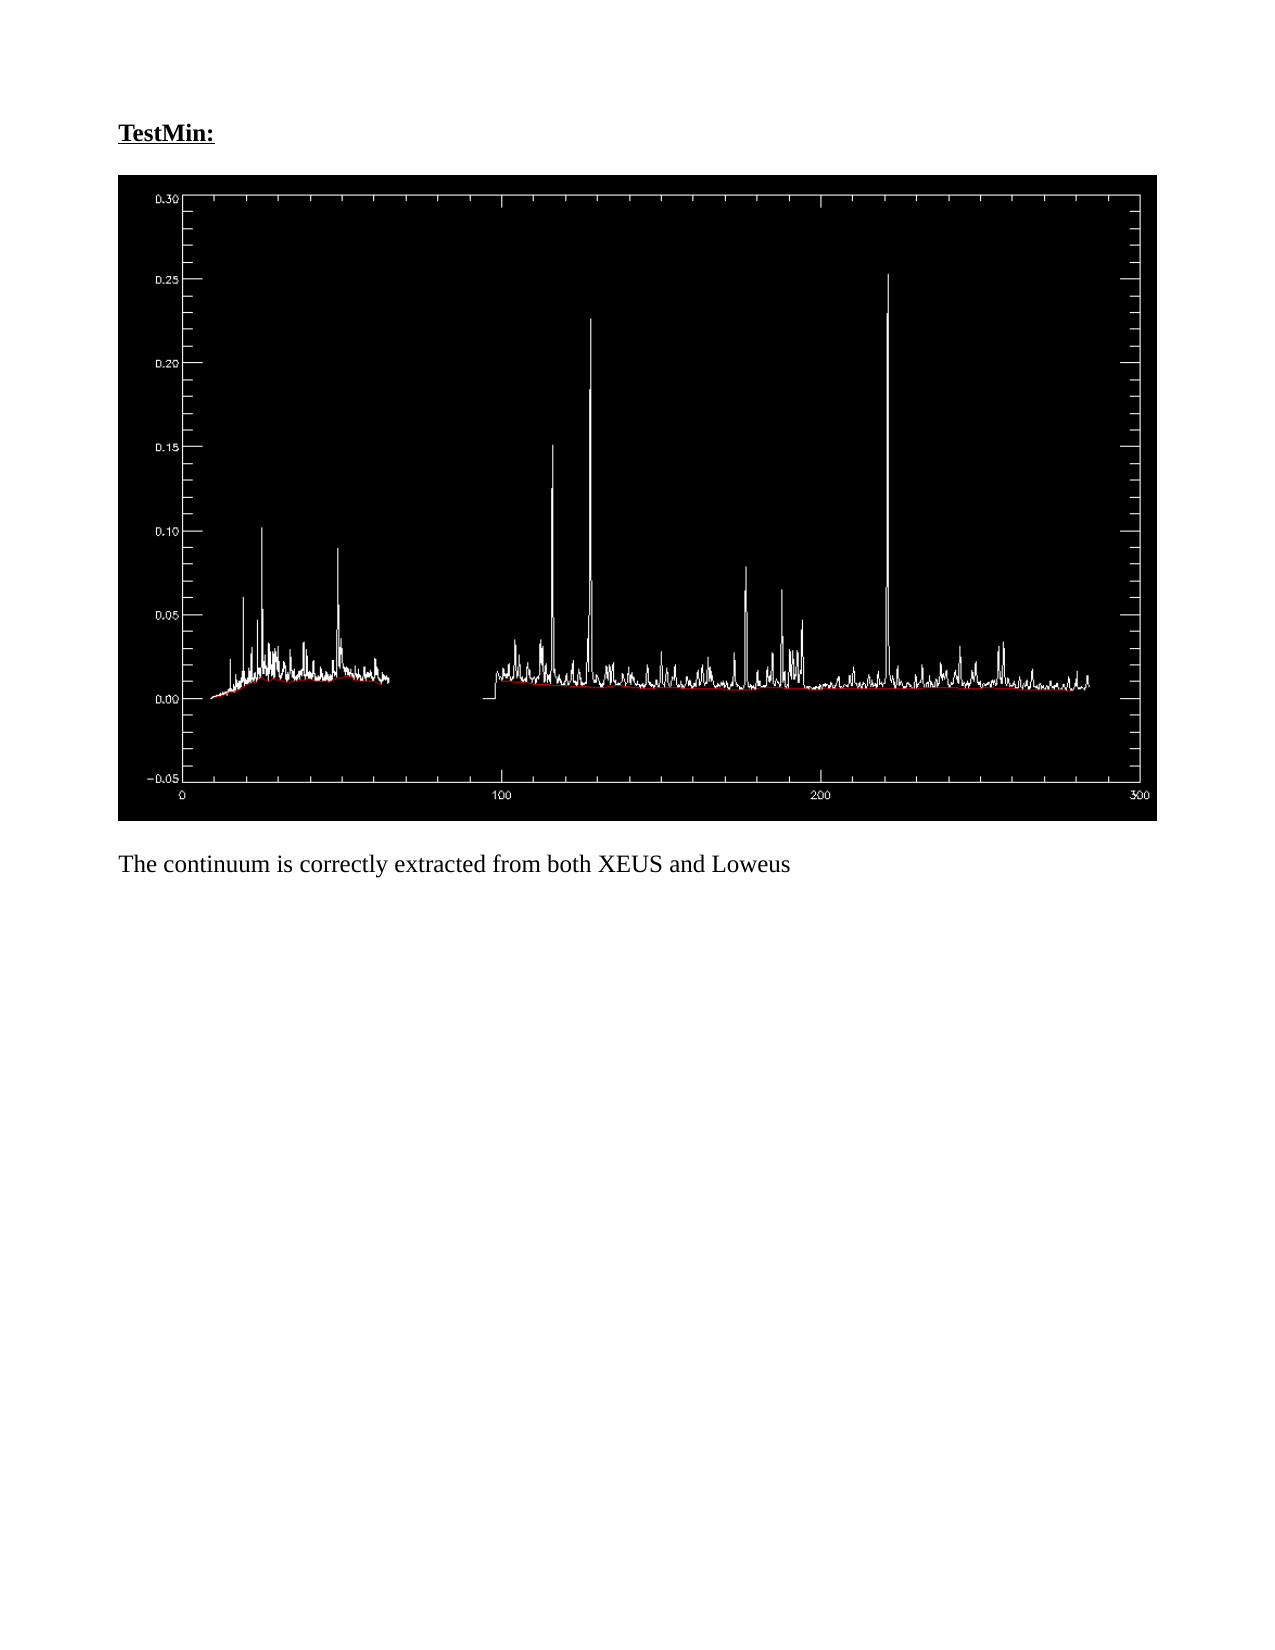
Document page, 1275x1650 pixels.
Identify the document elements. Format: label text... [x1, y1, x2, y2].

picture [118, 175, 1157, 821]
text The continuum is correctly extracted from both XEUS and Loweus [118, 821, 1157, 878]
text TestMin: [118, 118, 1157, 147]
